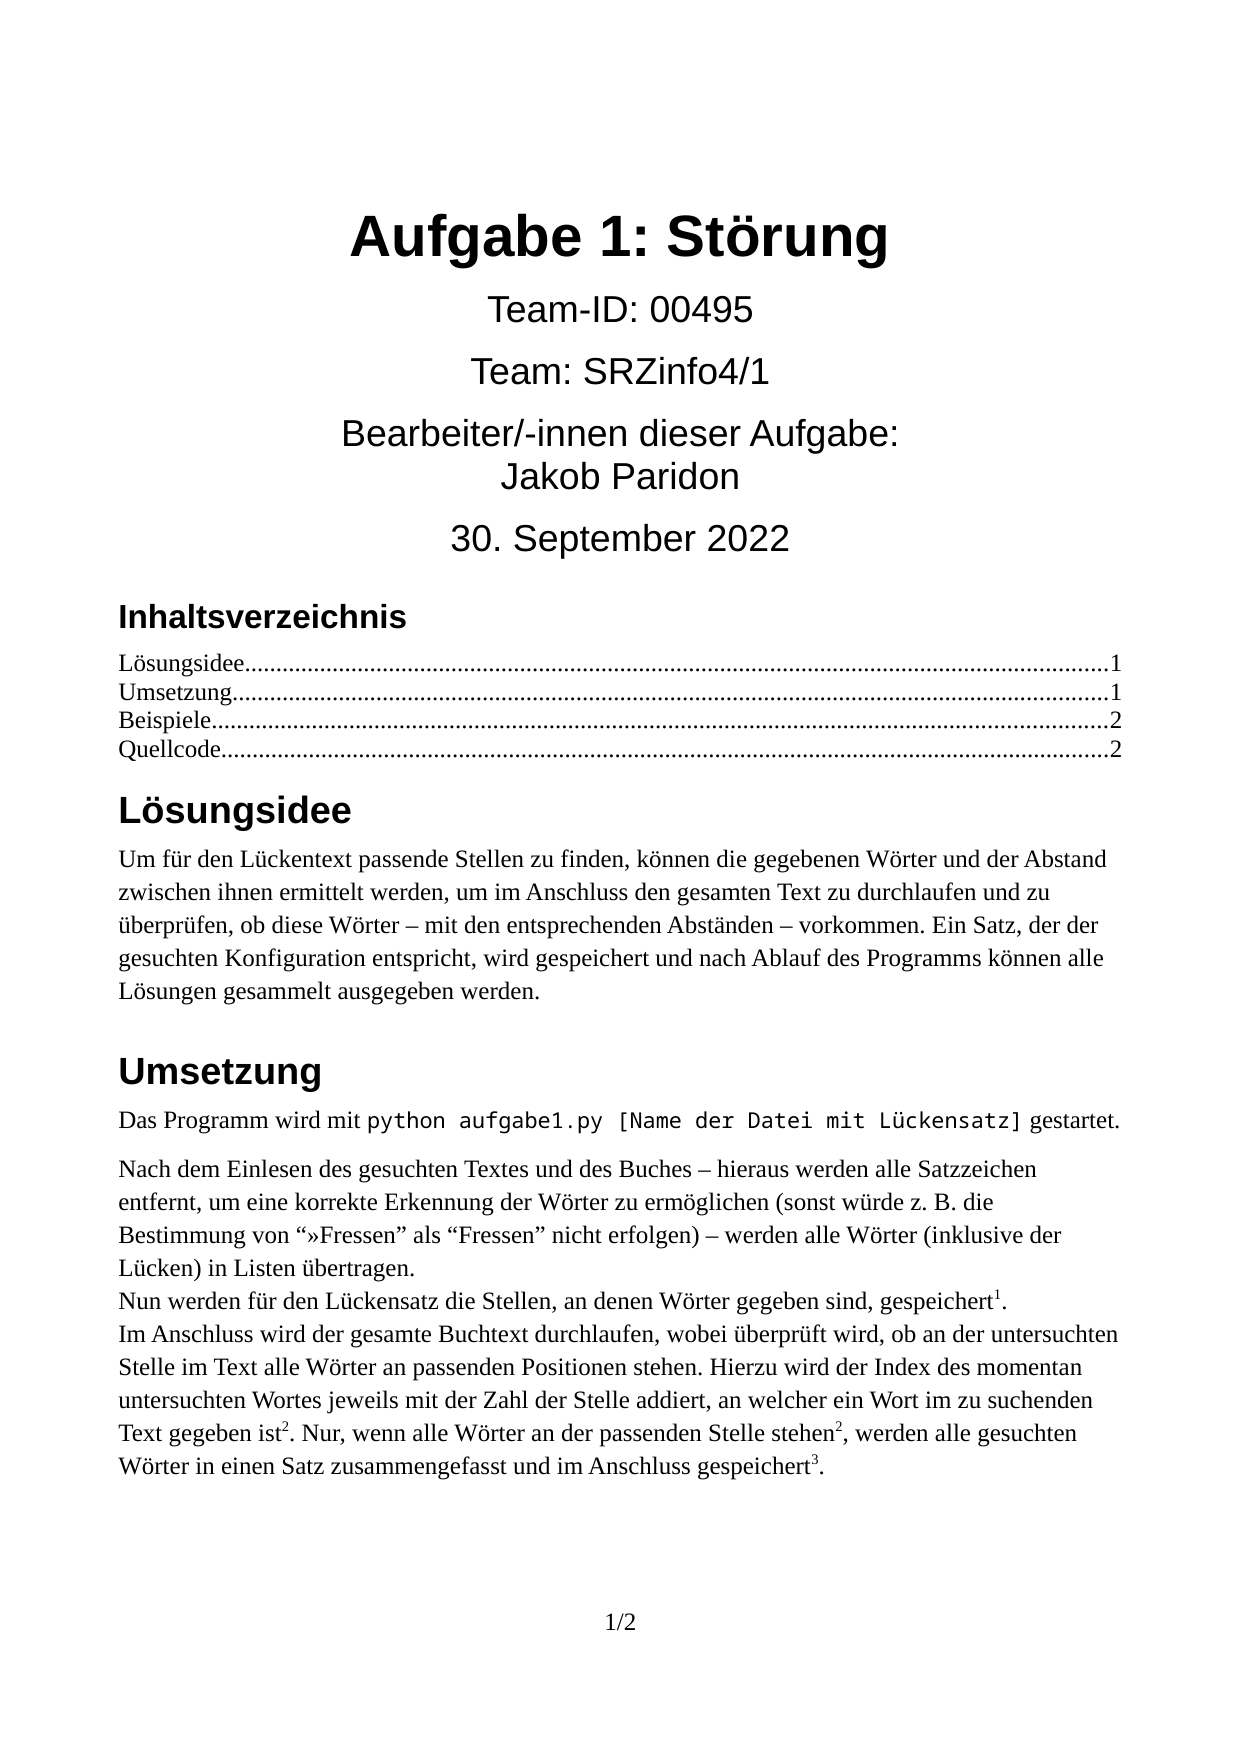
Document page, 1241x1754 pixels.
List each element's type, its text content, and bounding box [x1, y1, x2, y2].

text Umsetzung 1 [118, 677, 1122, 706]
text Lösungsidee 1 [118, 648, 1122, 677]
subtitle Team-ID: 00495 [118, 288, 1122, 331]
title Aufgabe 1: Störung [118, 202, 1122, 269]
subtitle Team: SRZinfo4/1 [118, 349, 1122, 393]
subtitle Umsetzung [118, 1049, 1122, 1092]
text Nach dem Einlesen des gesuchten Textes und des Buches – hieraus werden alle Satzzeichen entfernt, um eine korrekte Erkennung der Wörter zu ermöglichen (sonst würde z. B. die Bestimmung von “»Fressen” als “Fressen” nicht erfolgen) – werden alle Wörter (inklusive der Lücken) in Listen übertragen. Nun werden für den Lückensatz die Stellen, an denen Wörter gegeben sind, gespeichert1. Im Anschluss wird der gesamte Buchtext durchlaufen, wobei überprüft wird, ob an der untersuchten Stelle im Text alle Wörter an passenden Positionen stehen. Hierzu wird der Index des momentan untersuchten Wortes jeweils mit der Zahl der Stelle addiert, an welcher ein Wort im zu suchenden Text gegeben ist2. Nur, wenn alle Wörter an der passenden Stelle stehen2, werden alle gesuchten Wörter in einen Satz zusammengefasst und im Anschluss gespeichert3. [118, 1154, 1122, 1480]
text Quellcode 2 [118, 734, 1122, 763]
subtitle Bearbeiter/-innen dieser Aufgabe: Jakob Paridon [118, 411, 1122, 498]
text Um für den Lückentext passende Stellen zu finden, können die gegebenen Wörter und der Abstand zwischen ihnen ermittelt werden, um im Anschluss den gesamten Text zu durchlaufen und zu überprüfen, ob diese Wörter – mit den entsprechenden Abständen – vorkommen. Ein Satz, der der gesuchten Konfiguration entspricht, wird gespeichert und nach Ablauf des Programms können alle Lösungen gesammelt ausgegeben werden. [118, 844, 1122, 1005]
subtitle Lösungsidee [118, 788, 1122, 832]
text Beispiele 2 [118, 706, 1122, 734]
text Das Programm wird mit python aufgabe1.py [Name der Datei mit Lückensatz] gestartet. [118, 1105, 1122, 1135]
subtitle 30. September 2022 [118, 516, 1122, 559]
subtitle Inhaltsverzeichnis [118, 597, 1122, 636]
